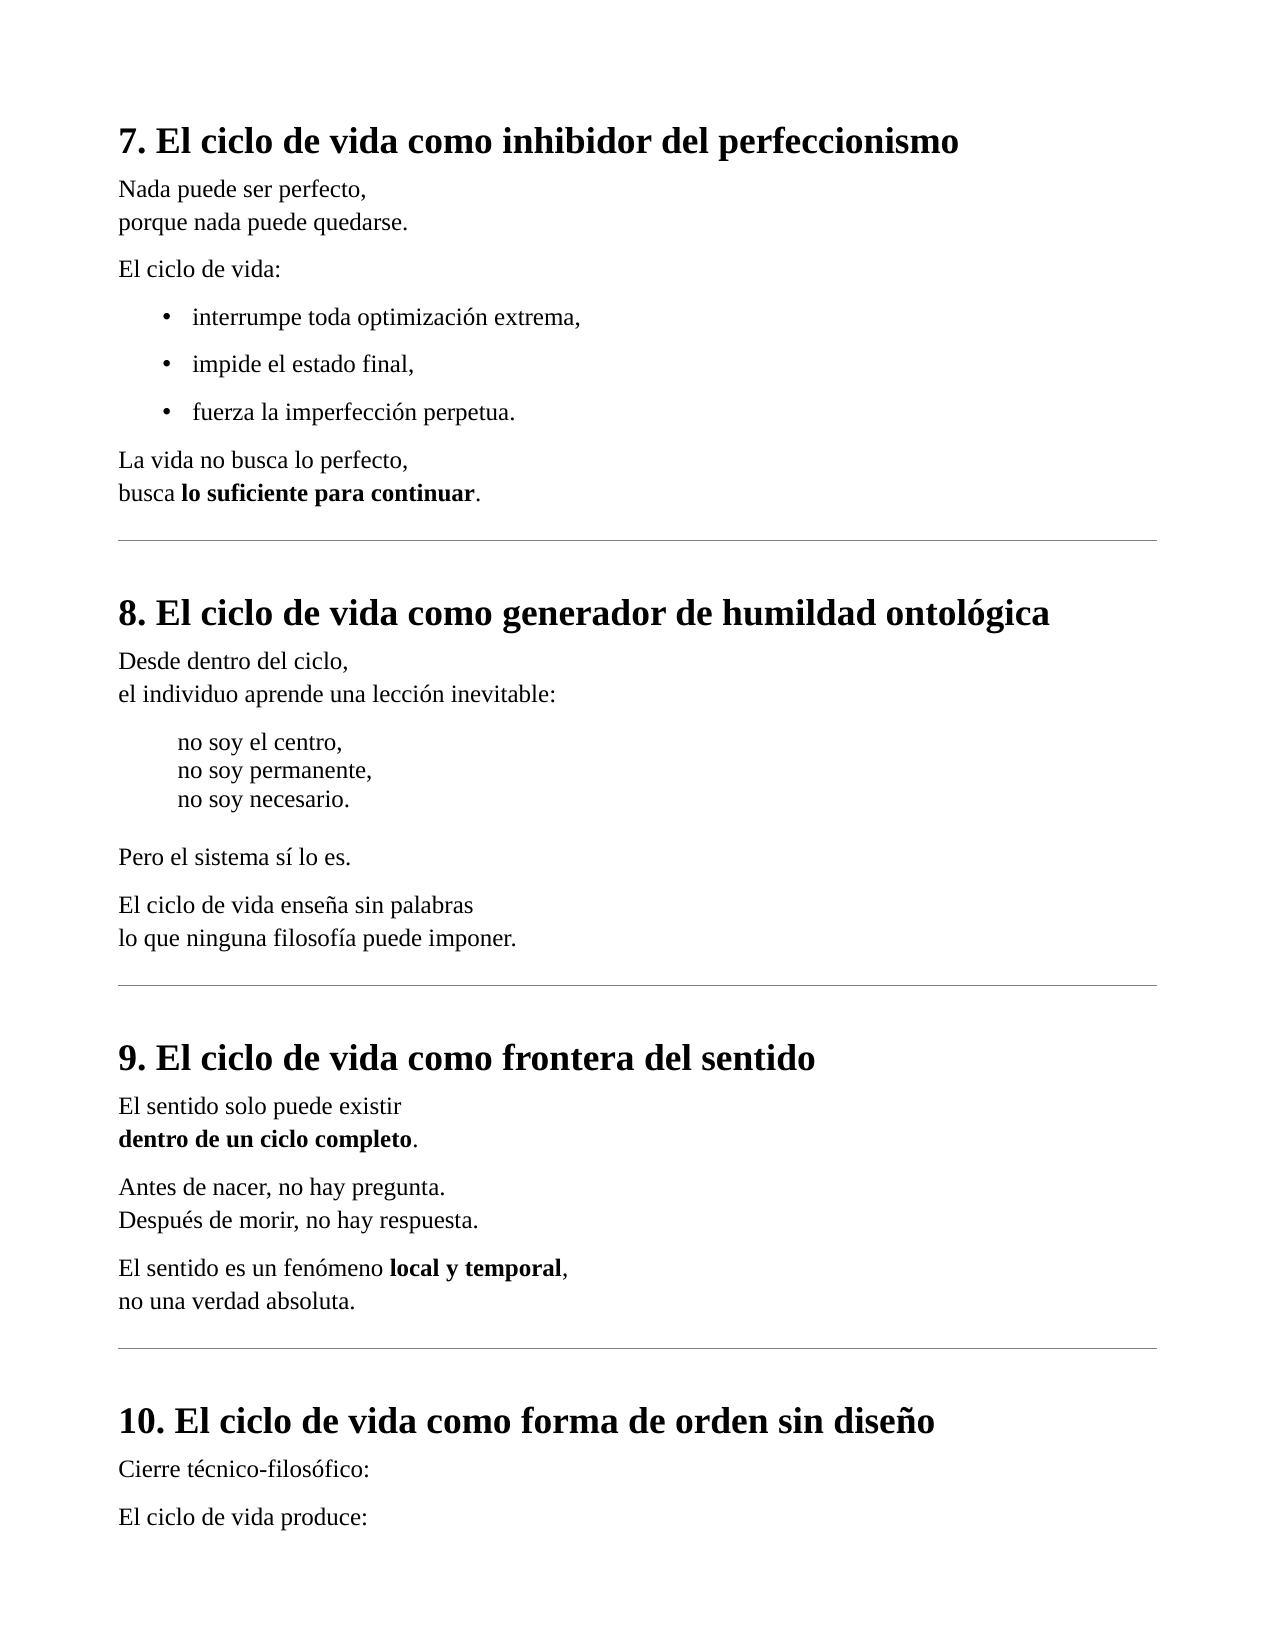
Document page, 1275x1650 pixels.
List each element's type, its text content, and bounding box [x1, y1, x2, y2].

text El sentido solo puede existir dentro de un ciclo completo. [118, 1091, 1157, 1153]
subtitle 10. El ciclo de vida como forma de orden sin diseño [118, 1398, 1157, 1442]
text La vida no busca lo perfecto, busca lo suficiente para continuar. [118, 445, 1157, 507]
text El sentido es un fenómeno local y temporal, no una verdad absoluta. [118, 1253, 1157, 1314]
text Pero el sistema sí lo es. [118, 842, 1157, 871]
subtitle 8. El ciclo de vida como generador de humildad ontológica [118, 591, 1157, 634]
text El ciclo de vida produce: [118, 1502, 1157, 1530]
list impide el estado final, [162, 349, 1157, 378]
text Cierre técnico-filosófico: [118, 1454, 1157, 1483]
text El ciclo de vida: [118, 254, 1157, 283]
subtitle 9. El ciclo de vida como frontera del sentido [118, 1036, 1157, 1079]
text Desde dentro del ciclo, el individuo aprende una lección inevitable: [118, 646, 1157, 708]
list fuerza la imperfección perpetua. [162, 397, 1157, 426]
list interrumpe toda optimización extrema, [162, 302, 1157, 331]
text no soy el centro, no soy permanente, no soy necesario. [177, 727, 1098, 813]
subtitle 7. El ciclo de vida como inhibidor del perfeccionismo [118, 118, 1157, 161]
text Nada puede ser perfecto, porque nada puede quedarse. [118, 174, 1157, 236]
text Antes de nacer, no hay pregunta. Después de morir, no hay respuesta. [118, 1172, 1157, 1234]
text El ciclo de vida enseña sin palabras lo que ninguna filosofía puede imponer. [118, 890, 1157, 952]
